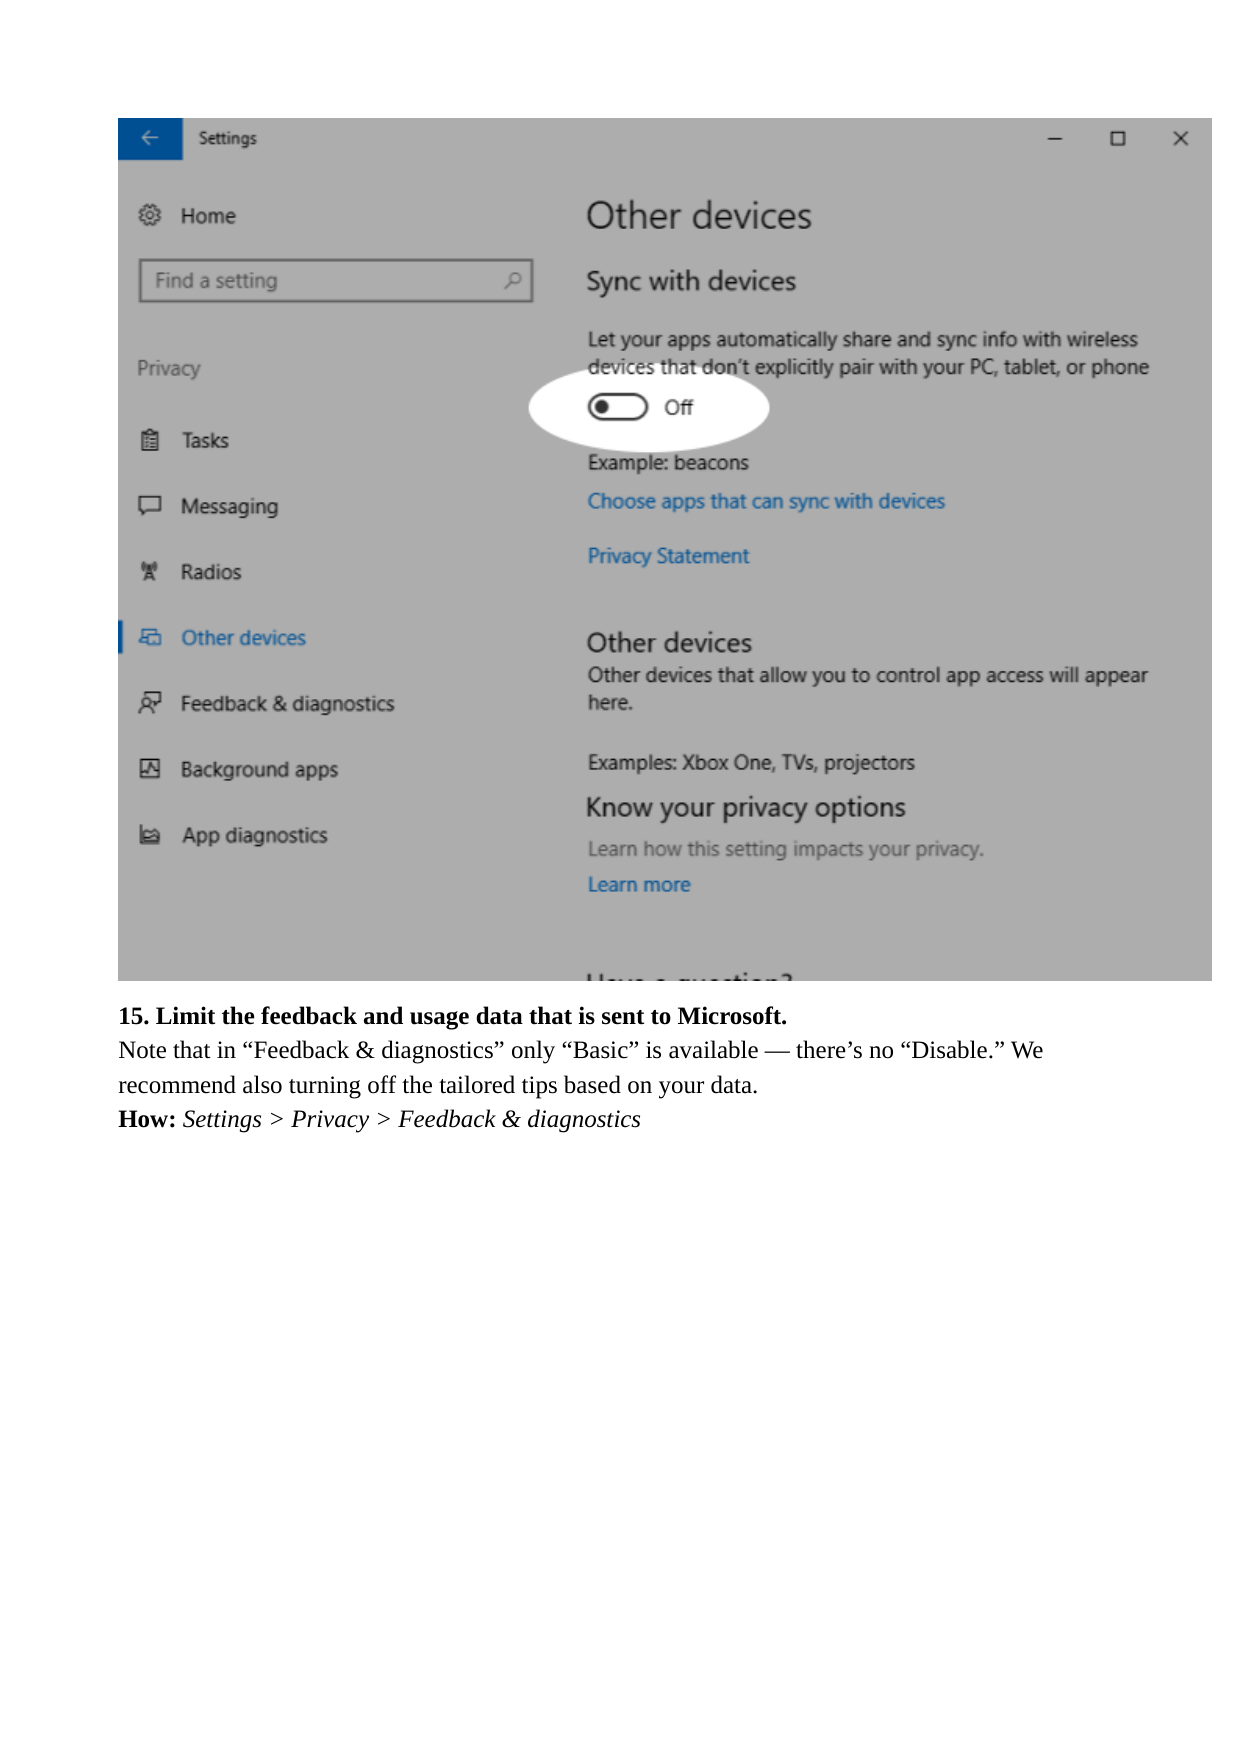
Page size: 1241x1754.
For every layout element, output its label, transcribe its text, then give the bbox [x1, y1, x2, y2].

text 15. Limit the feedback and usage data that is sent to Microsoft. Note that in “Feedback & diagnostics” only “Basic” is available — there’s no “Disable.” We recommend also turning off the tailored tips based on your data. How: Settings > Privacy > Feedback & diagnostics [118, 1001, 1122, 1133]
picture [118, 118, 1212, 981]
